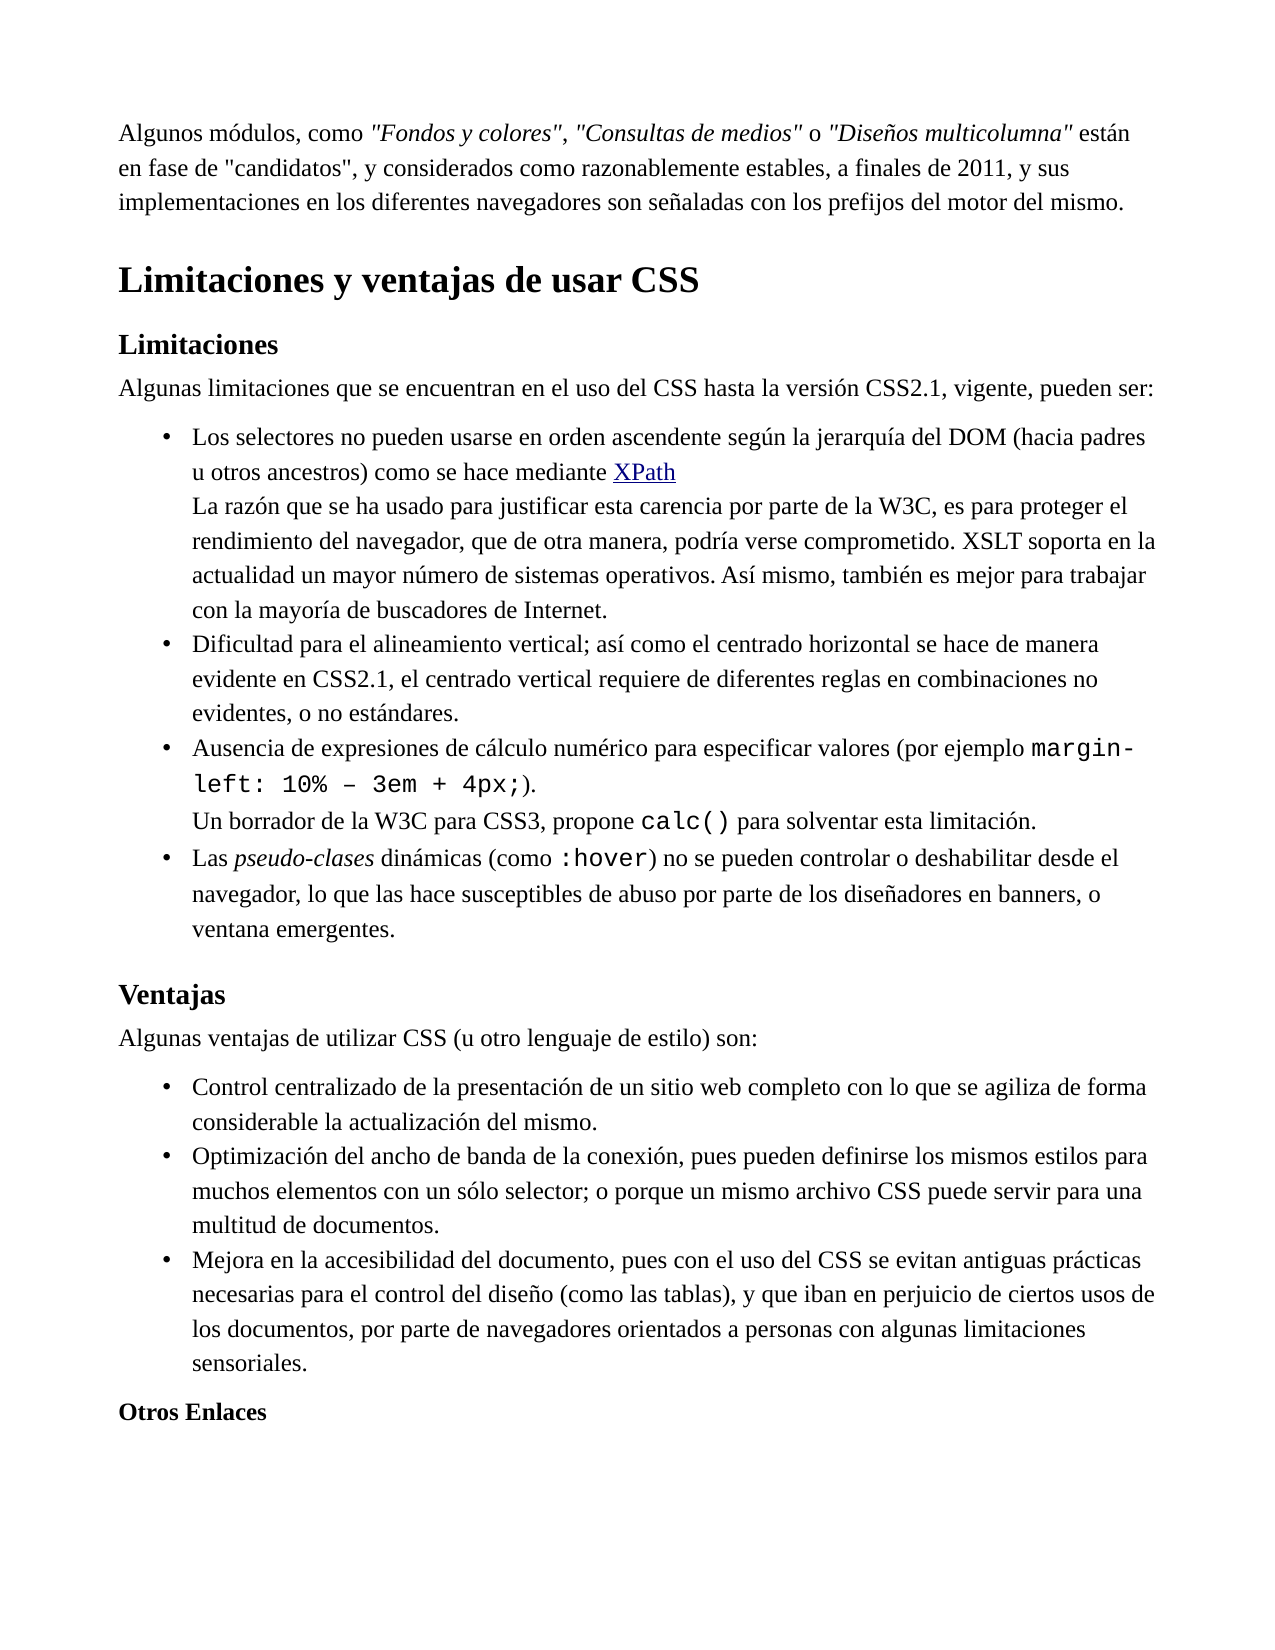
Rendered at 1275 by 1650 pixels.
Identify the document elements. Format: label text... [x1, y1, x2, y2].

subtitle Ventajas [118, 977, 1157, 1011]
list Los selectores no pueden usarse en orden ascendente según la jerarquía del DOM (hacia padres u otros ancestros) como se hace mediante XPath La razón que se ha usado para justificar esta carencia por parte de la W3C, es para proteger el rendimiento del navegador, que de otra manera, podría verse comprometido. XSLT soporta en la actualidad un mayor número de sistemas operativos. Así mismo, también es mejor para trabajar con la mayoría de buscadores de Internet. [162, 422, 1157, 623]
list Control centralizado de la presentación de un sitio web completo con lo que se agiliza de forma considerable la actualización del mismo. [162, 1072, 1157, 1136]
list Dificultad para el alineamiento vertical; así como el centrado horizontal se hace de manera evidente en CSS2.1, el centrado vertical requiere de diferentes reglas en combinaciones no evidentes, o no estándares. [162, 629, 1157, 727]
subtitle Limitaciones y ventajas de usar CSS [118, 257, 1157, 300]
subtitle Limitaciones [118, 327, 1157, 361]
list Optimización del ancho de banda de la conexión, pues pueden definirse los mismos estilos para muchos elementos con un sólo selector; o porque un mismo archivo CSS puede servir para una multitud de documentos. [162, 1141, 1157, 1239]
list Mejora en la accesibilidad del documento, pues con el uso del CSS se evitan antiguas prácticas necesarias para el control del diseño (como las tablas), y que iban en perjuicio de ciertos usos de los documentos, por parte de navegadores orientados a personas con algunas limitaciones sensoriales. [162, 1245, 1157, 1377]
text Otros Enlaces [118, 1397, 1157, 1426]
text Algunas ventajas de utilizar CSS (u otro lenguaje de estilo) son: [118, 1023, 1157, 1052]
text Algunos módulos, como "Fondos y colores", "Consultas de medios" o "Diseños multicolumna" están en fase de "candidatos", y considerados como razonablemente estables, a finales de 2011, y sus implementaciones en los diferentes navegadores son señaladas con los prefijos del motor del mismo. [118, 118, 1157, 216]
text Algunas limitaciones que se encuentran en el uso del CSS hasta la versión CSS2.1, vigente, pueden ser: [118, 373, 1157, 402]
list Las pseudo-clases dinámicas (como :hover) no se pueden controlar o deshabilitar desde el navegador, lo que las hace susceptibles de abuso por parte de los diseñadores en banners, o ventana emergentes. [162, 843, 1157, 942]
list Ausencia de expresiones de cálculo numérico para especificar valores (por ejemplo margin-left: 10% – 3em + 4px;). Un borrador de la W3C para CSS3, propone calc() para solventar esta limitación. [162, 733, 1157, 837]
